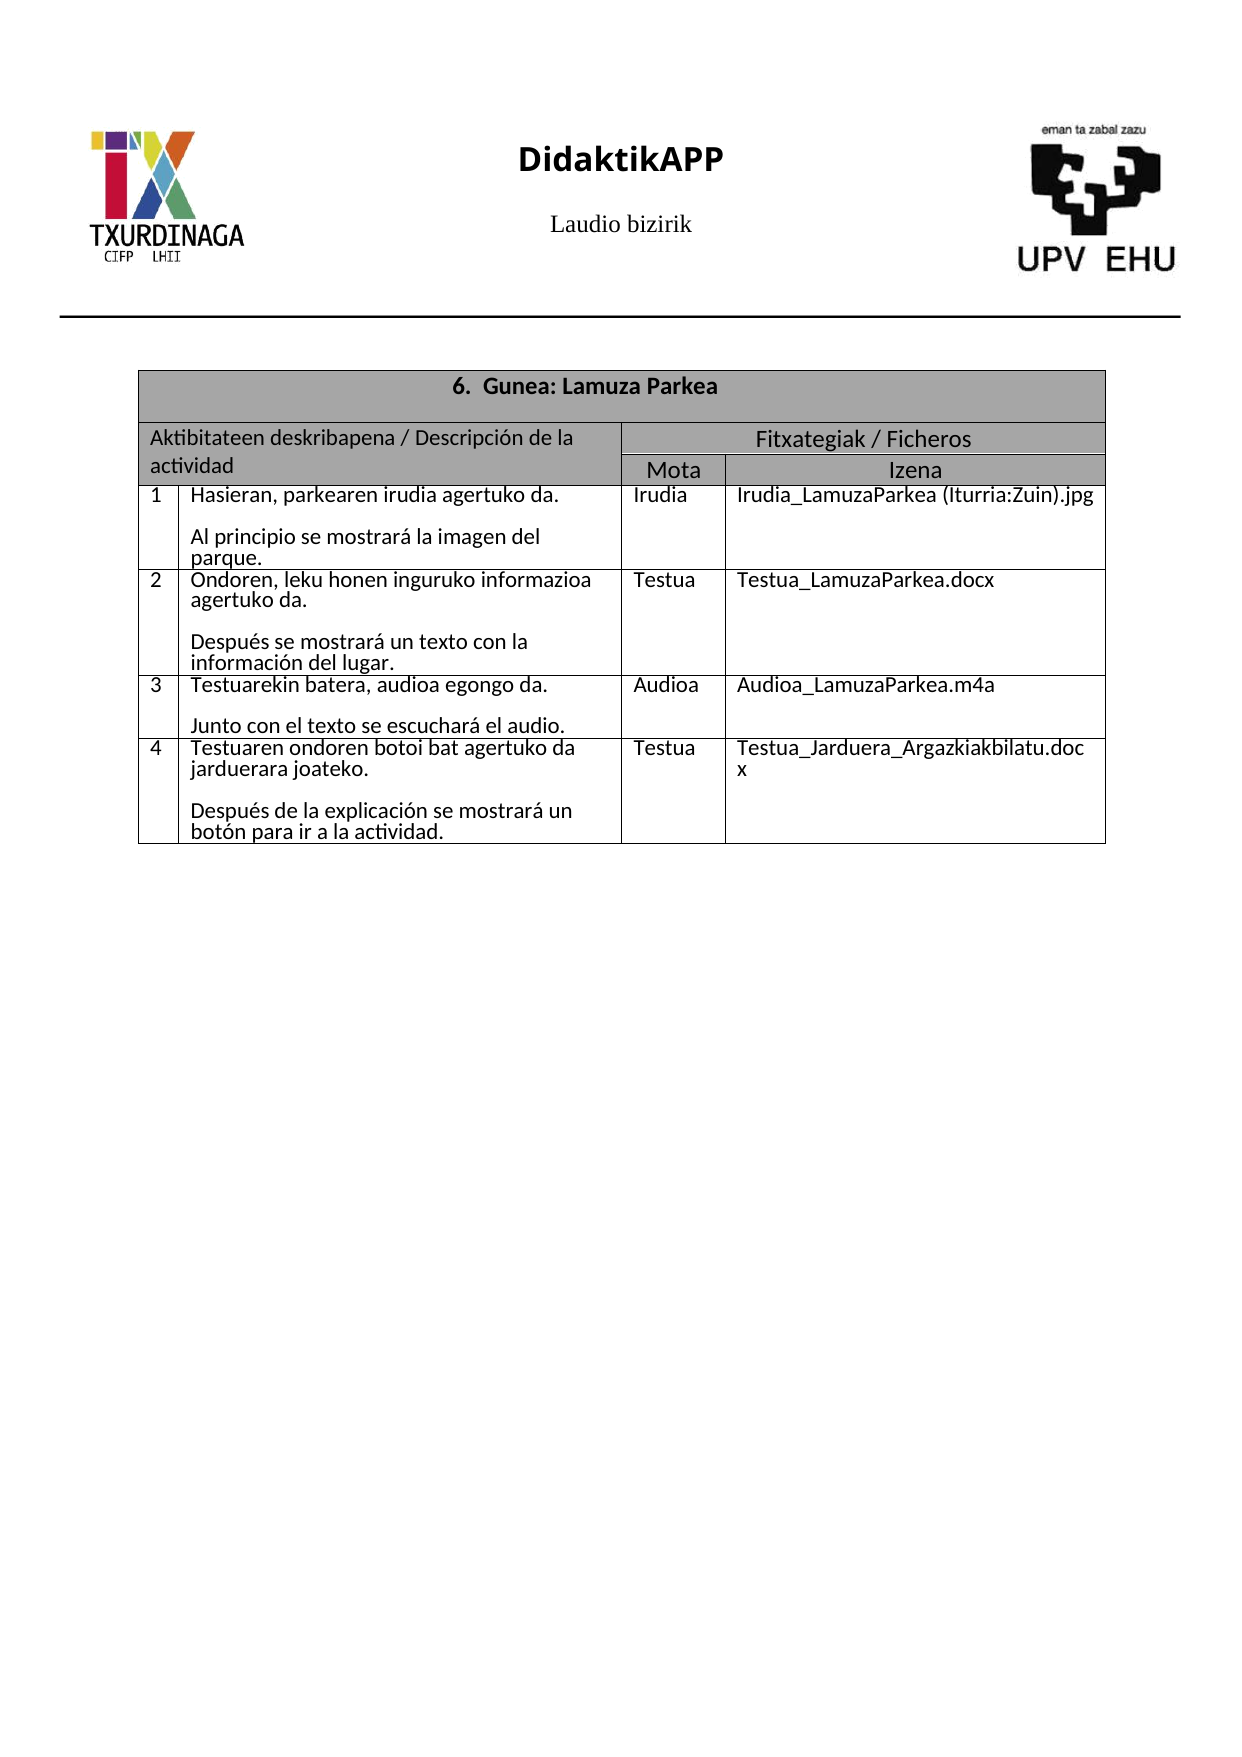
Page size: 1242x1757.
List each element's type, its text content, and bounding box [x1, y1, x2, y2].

table_cell Aktibitateen deskribapena / Descripción de la actividad [139, 423, 621, 485]
table_cell Testuarekin batera, audioa egongo da. Junto con el texto se escuchará el audio. [179, 676, 621, 738]
table_cell Fitxategiak / Ficheros [622, 423, 1105, 453]
table_cell Testua_Jarduera_Argazkiakbilatu.docx [726, 739, 1105, 843]
picture [75, 114, 257, 283]
table_cell 1 [139, 486, 178, 569]
table_cell 2 [139, 570, 178, 674]
table_cell Audioa_LamuzaParkea.m4a [726, 676, 1105, 738]
table_cell Audioa [622, 676, 725, 738]
table_cell Testua [622, 570, 725, 674]
table_cell Hasieran, parkearen irudia agertuko da. Al principio se mostrará la imagen del parque. [179, 486, 621, 569]
table_cell Testua_LamuzaParkea.docx [726, 570, 1105, 674]
table_header 6. Gunea: Lamuza Parkea [139, 371, 1105, 422]
table_cell Ondoren, leku honen inguruko informazioa agertuko da. Después se mostrará un texto con la información del lugar. [179, 570, 621, 674]
picture [978, 103, 1181, 294]
table_cell Testuaren ondoren botoi bat agertuko da jarduerara joateko. Después de la explicación se mostrará un botón para ir a la actividad. [179, 739, 621, 843]
table_cell 4 [139, 739, 178, 843]
table_cell 3 [139, 676, 178, 738]
table_cell Irudia_LamuzaParkea (Iturria:Zuin).jpg [726, 486, 1105, 569]
table_cell Testua [622, 739, 725, 843]
table_cell Irudia [622, 486, 725, 569]
table_cell Mota [622, 455, 725, 485]
table_cell Izena [726, 455, 1105, 485]
